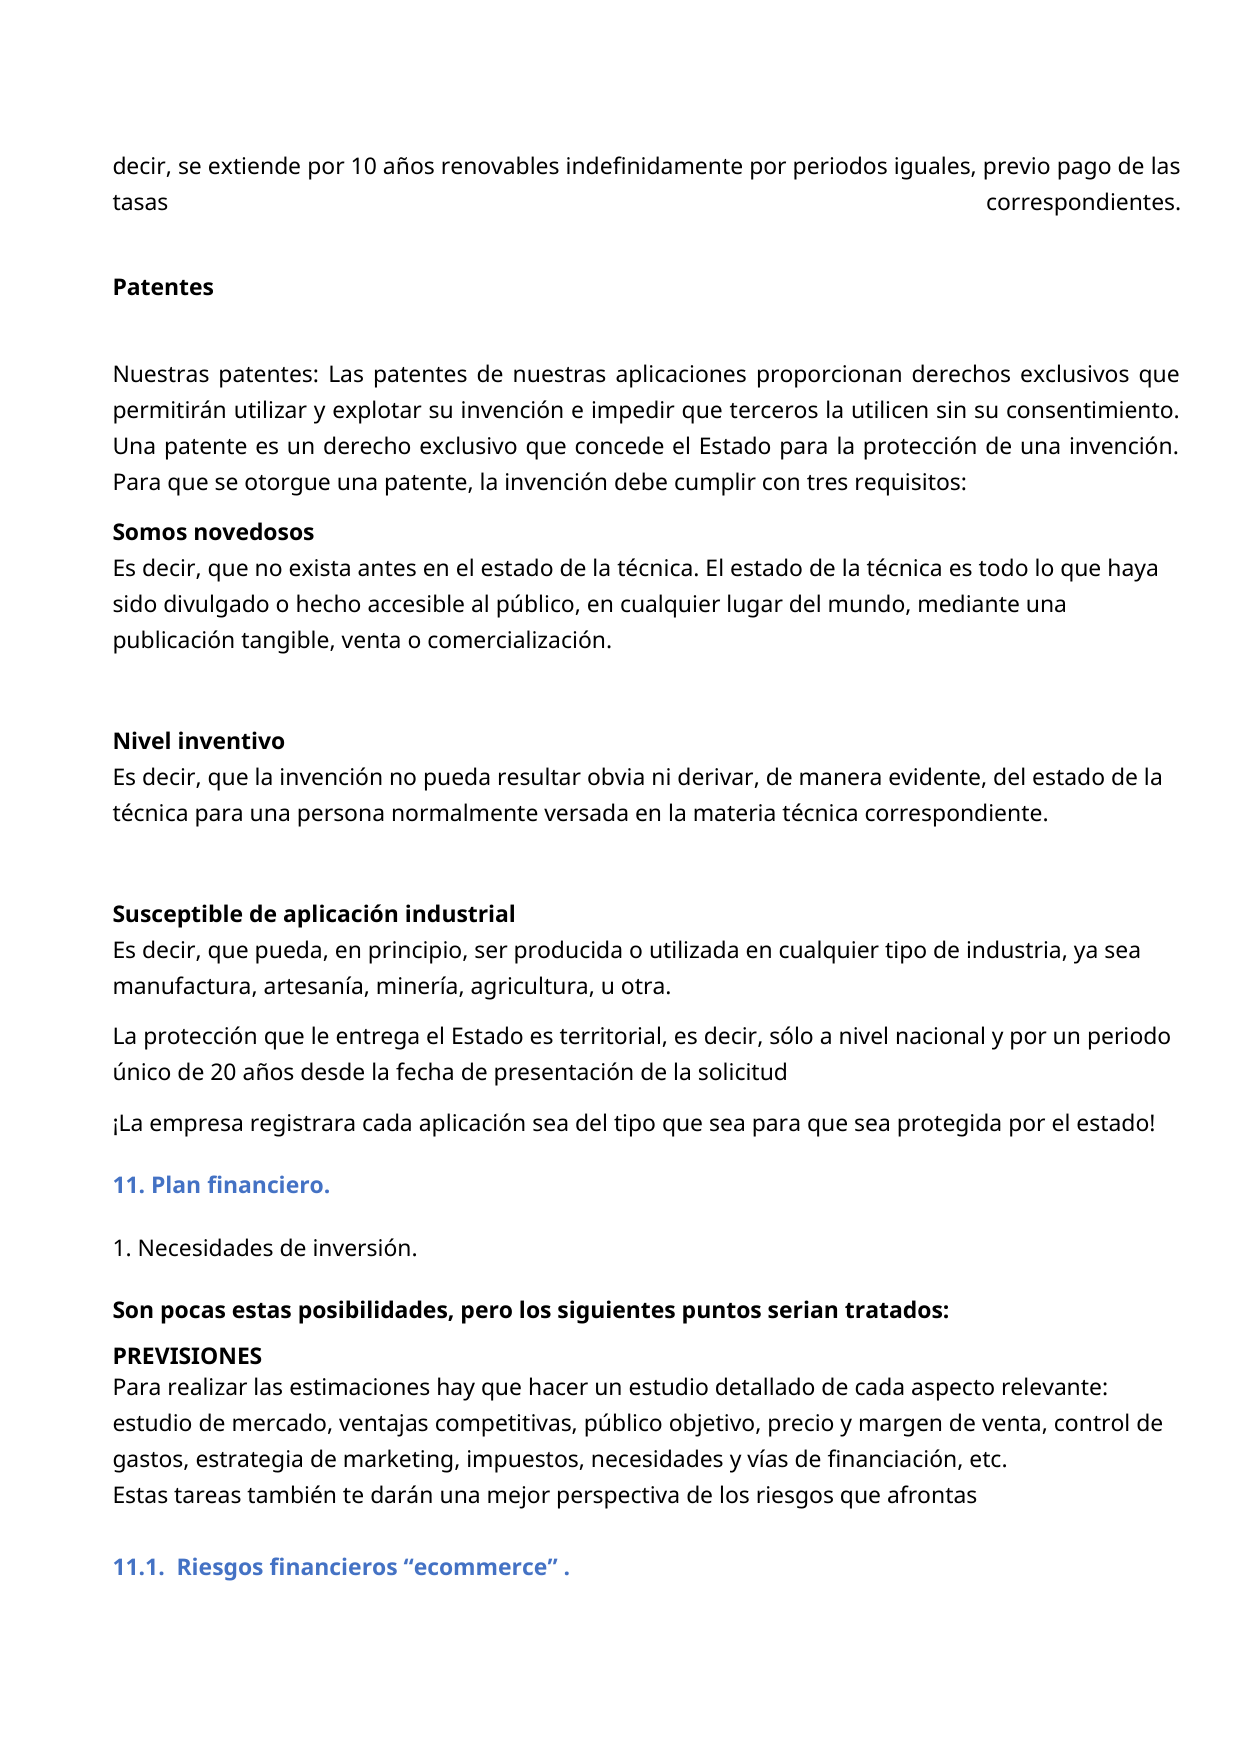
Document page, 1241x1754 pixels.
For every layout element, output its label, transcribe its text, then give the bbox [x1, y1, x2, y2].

text Son pocas estas posibilidades, pero los siguientes puntos serian tratados: [112, 1294, 1181, 1325]
text decir, se extiende por 10 años renovables indefinidamente por periodos iguales, previo pago de las tasas correspondientes. [112, 150, 1181, 252]
text Estas tareas también te darán una mejor perspectiva de los riesgos que afrontas [112, 1479, 1181, 1510]
text 11. Plan financiero. [112, 1169, 1181, 1200]
text ¡La empresa registrara cada aplicación sea del tipo que sea para que sea protegida por el estado! [112, 1107, 1181, 1138]
text Somos novedosos Es decir, que no exista antes en el estado de la técnica. El estado de la técnica es todo lo que haya sido divulgado o hecho accesible al público, en cualquier lugar del mundo, mediante una publicación tangible, venta o comercialización. [112, 516, 1181, 655]
text Susceptible de aplicación industrial Es decir, que pueda, en principio, ser producida o utilizada en cualquier tipo de industria, ya sea manufactura, artesanía, minería, agricultura, u otra. [112, 898, 1181, 1001]
text Nivel inventivo Es decir, que la invención no pueda resultar obvia ni derivar, de manera evidente, del estado de la técnica para una persona normalmente versada en la materia técnica correspondiente. [112, 725, 1181, 828]
text La protección que le entrega el Estado es territorial, es decir, sólo a nivel nacional y por un periodo único de 20 años desde la fecha de presentación de la solicitud [112, 1020, 1181, 1087]
text 11.1. Riesgos financieros “ecommerce” . [112, 1551, 1181, 1582]
text 1. Necesidades de inversión. [112, 1232, 1181, 1263]
text Patentes [112, 271, 1181, 302]
text Nuestras patentes: Las patentes de nuestras aplicaciones proporcionan derechos exclusivos que permitirán utilizar y explotar su invención e impedir que terceros la utilicen sin su consentimiento. Una patente es un derecho exclusivo que concede el Estado para la protección de una invención. Para que se otorgue una patente, la invención debe cumplir con tres requisitos: [112, 322, 1181, 497]
subtitle PREVISIONES [112, 1340, 1181, 1371]
text Para realizar las estimaciones hay que hacer un estudio detallado de cada aspecto relevante: estudio de mercado, ventajas competitivas, público objetivo, precio y margen de venta, control de gastos, estrategia de marketing, impuestos, necesidades y vías de financiación, etc. [112, 1371, 1181, 1474]
